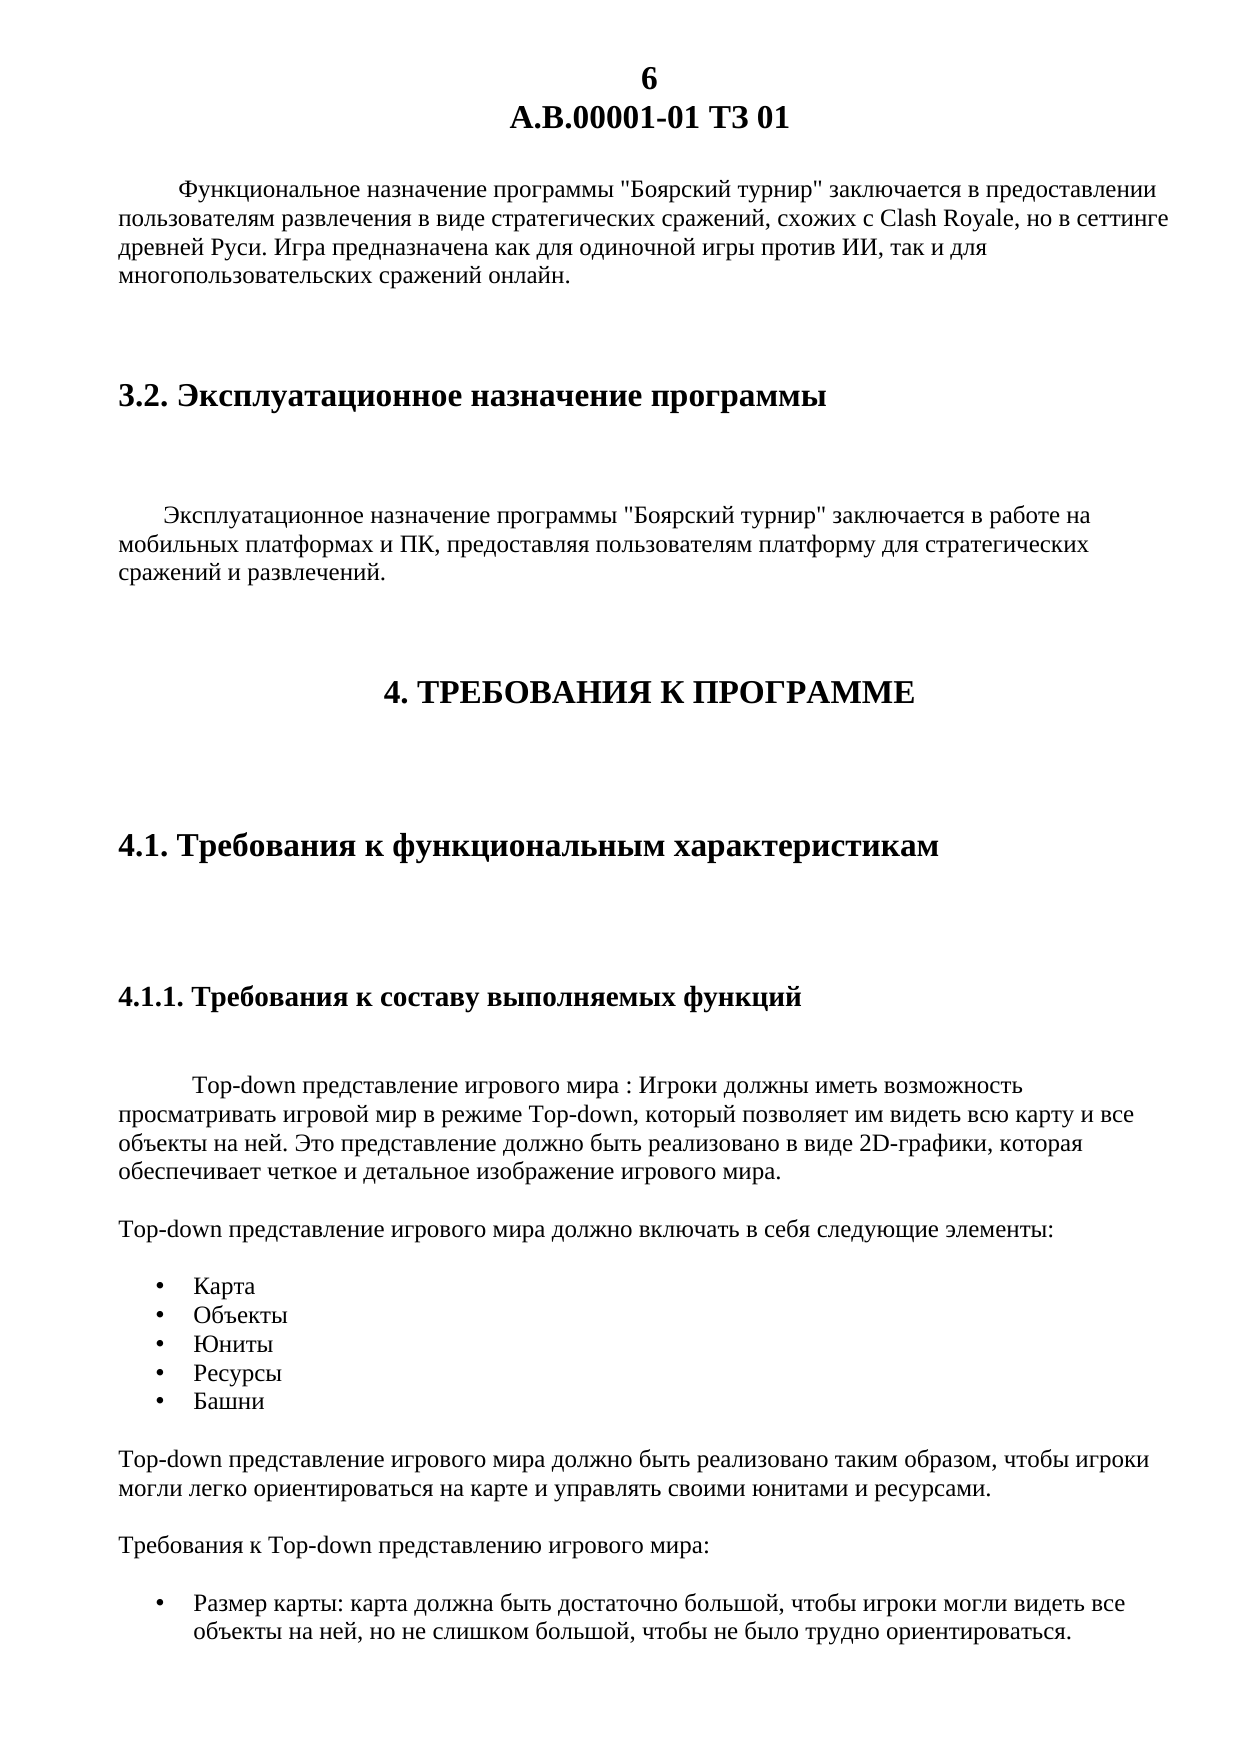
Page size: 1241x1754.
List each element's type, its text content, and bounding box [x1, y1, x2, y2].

subtitle Требования к программе [118, 672, 1181, 711]
list Башни [156, 1386, 1181, 1415]
text Эксплуатационное назначение программы "Боярский турнир" заключается в работе на мобильных платформах и ПК, предоставляя пользователям платформу для стратегических сражений и развлечений. [118, 500, 1181, 586]
text Требования к Top-down представлению игрового мира: [118, 1530, 1181, 1559]
list Юниты [156, 1329, 1181, 1358]
text Top-down представление игрового мира должно включать в себя следующие элементы: [118, 1214, 1181, 1243]
subtitle Требования к функциональным характеристикам [118, 826, 1181, 864]
subtitle Эксплуатационное назначение программы [118, 375, 1181, 414]
list Объекты [156, 1300, 1181, 1329]
list Размер карты: карта должна быть достаточно большой, чтобы игроки могли видеть все объекты на ней, но не слишком большой, чтобы не было трудно ориентироваться. [156, 1588, 1181, 1645]
list Ресурсы [156, 1358, 1181, 1386]
list Top-down представление игрового мира : Игроки должны иметь возможность просматривать игровой мир в режиме Top-down, который позволяет им видеть всю карту и все объекты на ней. Это представление должно быть реализовано в виде 2D-графики, которая обеспечивает четкое и детальное изображение игрового мира. [118, 1070, 1181, 1185]
text Top-down представление игрового мира должно быть реализовано таким образом, чтобы игроки могли легко ориентироваться на карте и управлять своими юнитами и ресурсами. [118, 1444, 1181, 1501]
subtitle Требования к составу выполняемых функций [118, 979, 1181, 1013]
text Функциональное назначение программы "Боярский турнир" заключается в предоставлении пользователям развлечения в виде стратегических сражений, схожих с Clash Royale, но в сеттинге древней Руси. Игра предназначена как для одиночной игры против ИИ, так и для многопользовательских сражений онлайн. [118, 174, 1181, 289]
list Карта [156, 1271, 1181, 1300]
